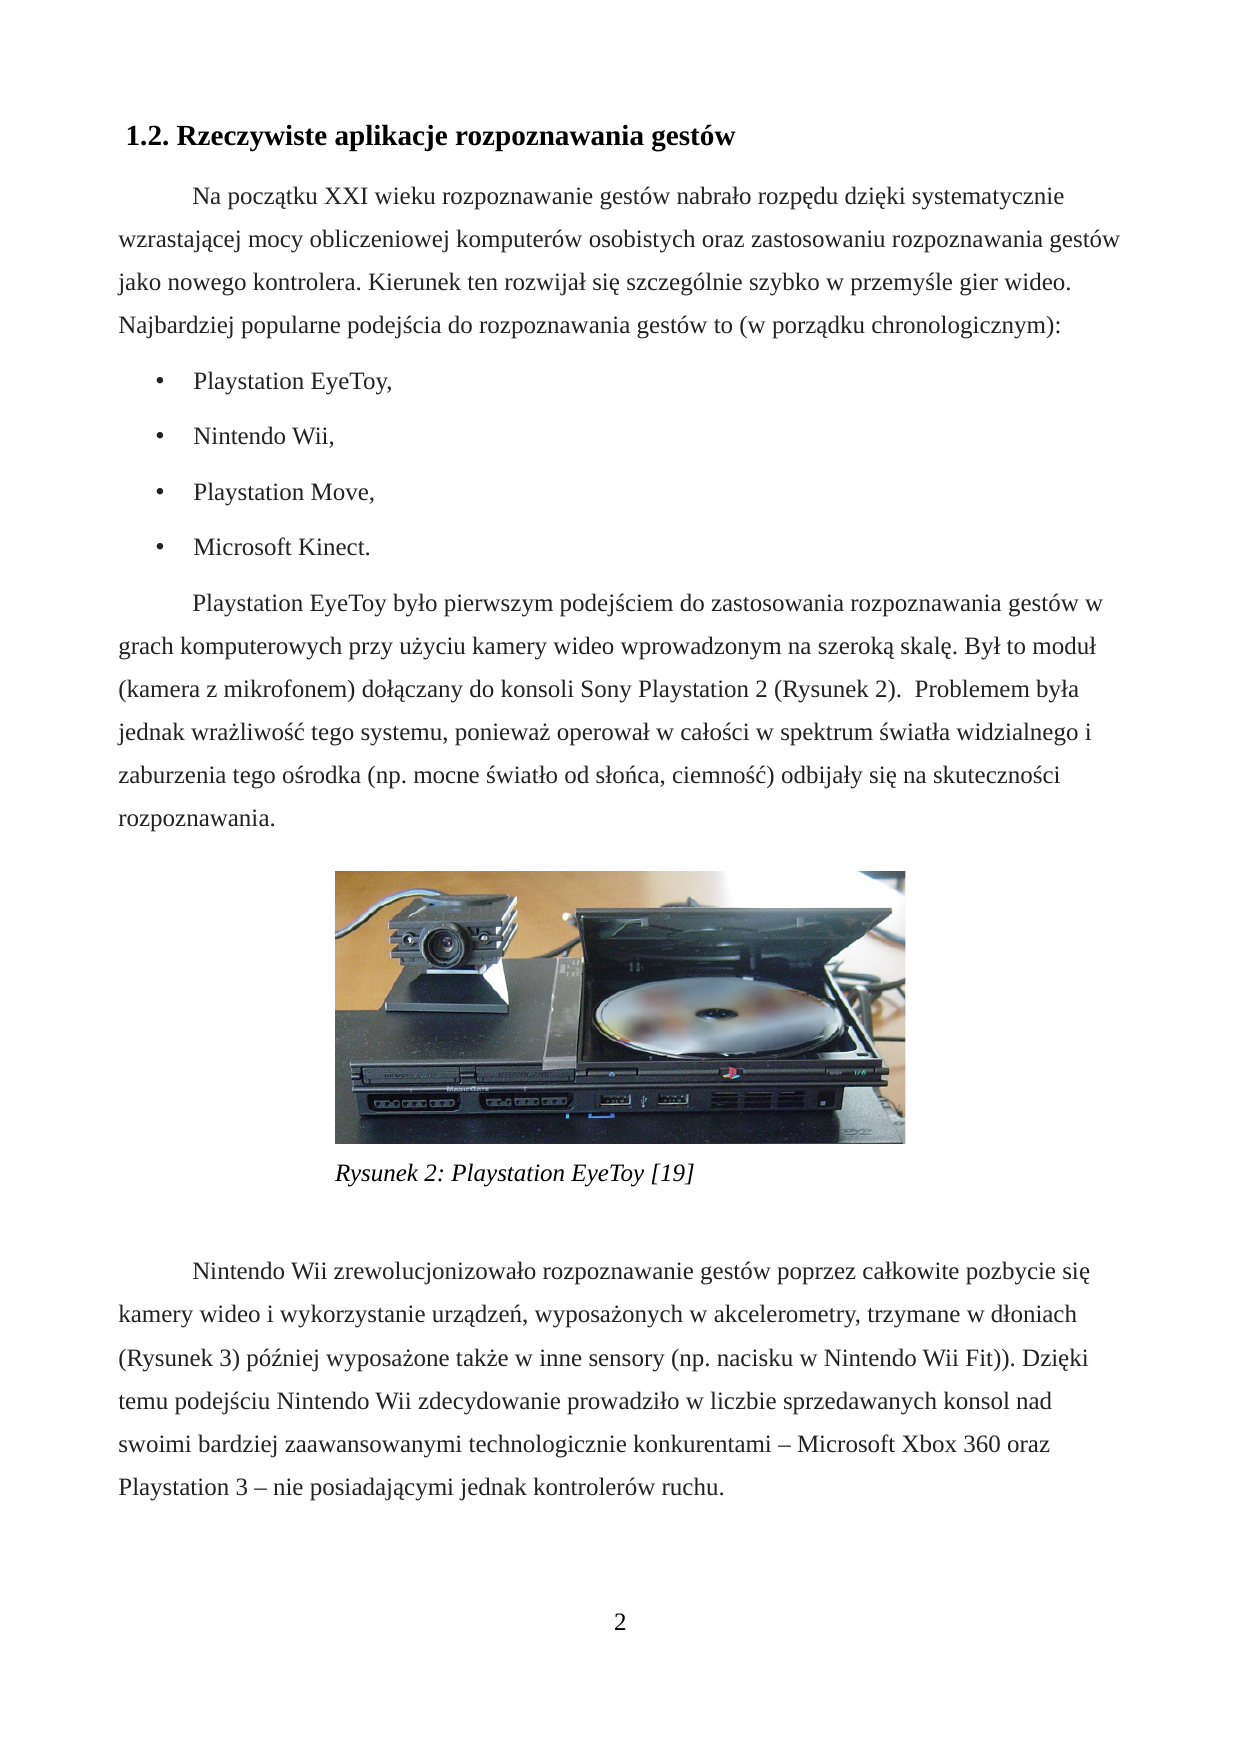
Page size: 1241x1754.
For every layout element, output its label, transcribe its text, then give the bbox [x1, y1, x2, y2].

text Playstation EyeToy było pierwszym podejściem do zastosowania rozpoznawania gestów w grach komputerowych przy użyciu kamery wideo wprowadzonym na szeroką skalę. Był to moduł (kamera z mikrofonem) dołączany do konsoli Sony Playstation 2 (Rysunek 2). Problemem była jednak wrażliwość tego systemu, ponieważ operował w całości w spektrum światła widzialnego i zaburzenia tego ośrodka (np. mocne światło od słońca, ciemność) odbijały się na skuteczności rozpoznawania. [118, 588, 1122, 832]
text Nintendo Wii zrewolucjonizowało rozpoznawanie gestów poprzez całkowite pozbycie się kamery wideo i wykorzystanie urządzeń, wyposażonych w akcelerometry, trzymane w dłoniach (Rysunek 3) później wyposażone także w inne sensory (np. nacisku w Nintendo Wii Fit)). Dzięki temu podejściu Nintendo Wii zdecydowanie prowadziło w liczbie sprzedawanych konsol nad swoimi bardziej zaawansowanymi technologicznie konkurentami – Microsoft Xbox 360 oraz Playstation 3 – nie posiadającymi jednak kontrolerów ruchu. [118, 1256, 1122, 1501]
list Playstation EyeToy, [156, 366, 1122, 394]
list Microsoft Kinect. [156, 532, 1122, 561]
subtitle Rzeczywiste aplikacje rozpoznawania gestów [118, 118, 1122, 152]
text Rysunek 2: Playstation EyeToy [19] [335, 1144, 905, 1187]
text Na początku XXI wieku rozpoznawanie gestów nabrało rozpędu dzięki systematycznie wzrastającej mocy obliczeniowej komputerów osobistych oraz zastosowaniu rozpoznawania gestów jako nowego kontrolera. Kierunek ten rozwijał się szczególnie szybko w przemyśle gier wideo. Najbardziej popularne podejścia do rozpoznawania gestów to (w porządku chronologicznym): [118, 181, 1122, 339]
list Nintendo Wii, [156, 421, 1122, 450]
list Playstation Move, [156, 477, 1122, 506]
picture [335, 871, 906, 1144]
